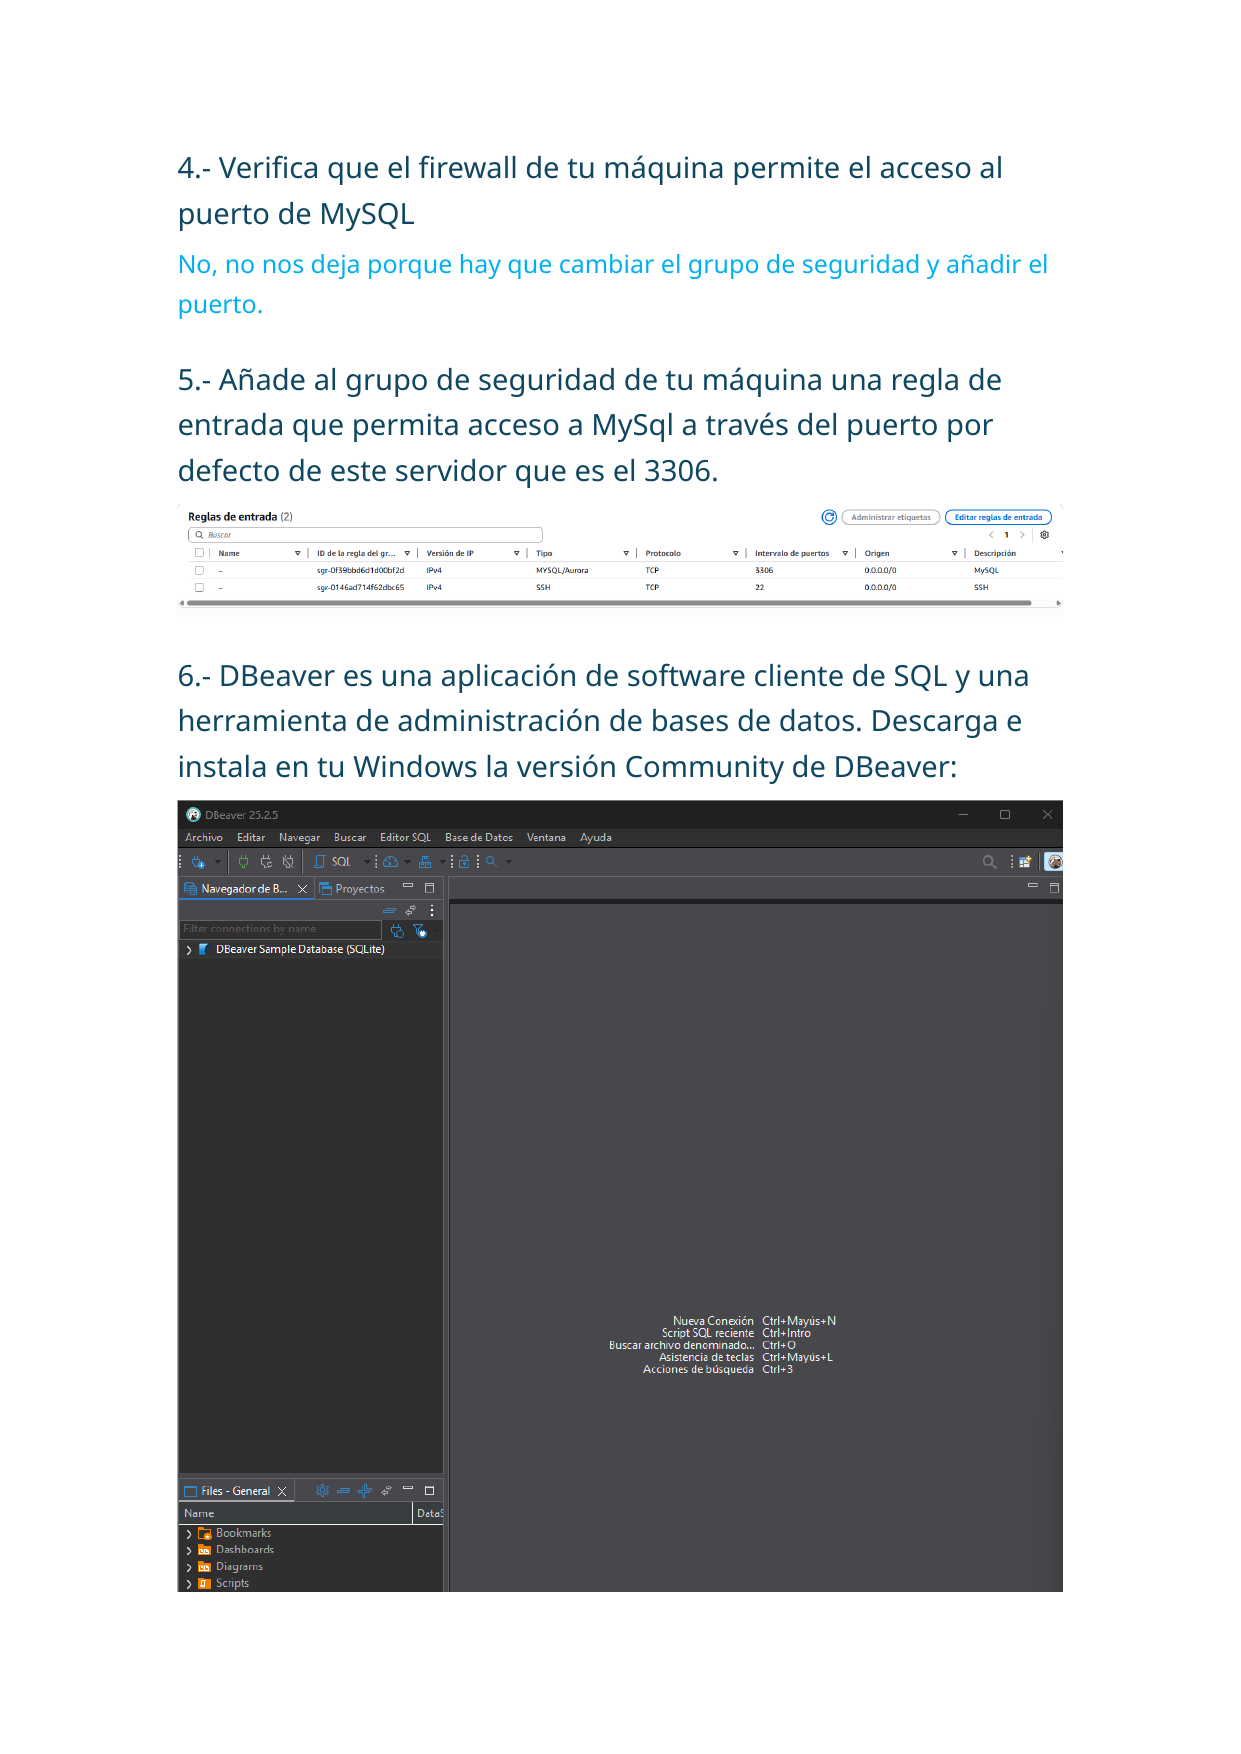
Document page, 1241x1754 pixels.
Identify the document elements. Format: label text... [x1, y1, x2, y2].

text No, no nos deja porque hay que cambiar el grupo de seguridad y añadir el puerto. [177, 247, 1063, 320]
subtitle 4.- Verifica que el firewall de tu máquina permite el acceso al puerto de MySQL [177, 148, 1063, 233]
subtitle 6.- DBeaver es una aplicación de software cliente de SQL y una herramienta de administración de bases de datos. Descarga e instala en tu Windows la versión Community de DBeaver: [177, 655, 1063, 786]
subtitle 5.- Añade al grupo de seguridad de tu máquina una regla de entrada que permita acceso a MySql a través del puerto por defecto de este servidor que es el 3306. [177, 359, 1063, 490]
